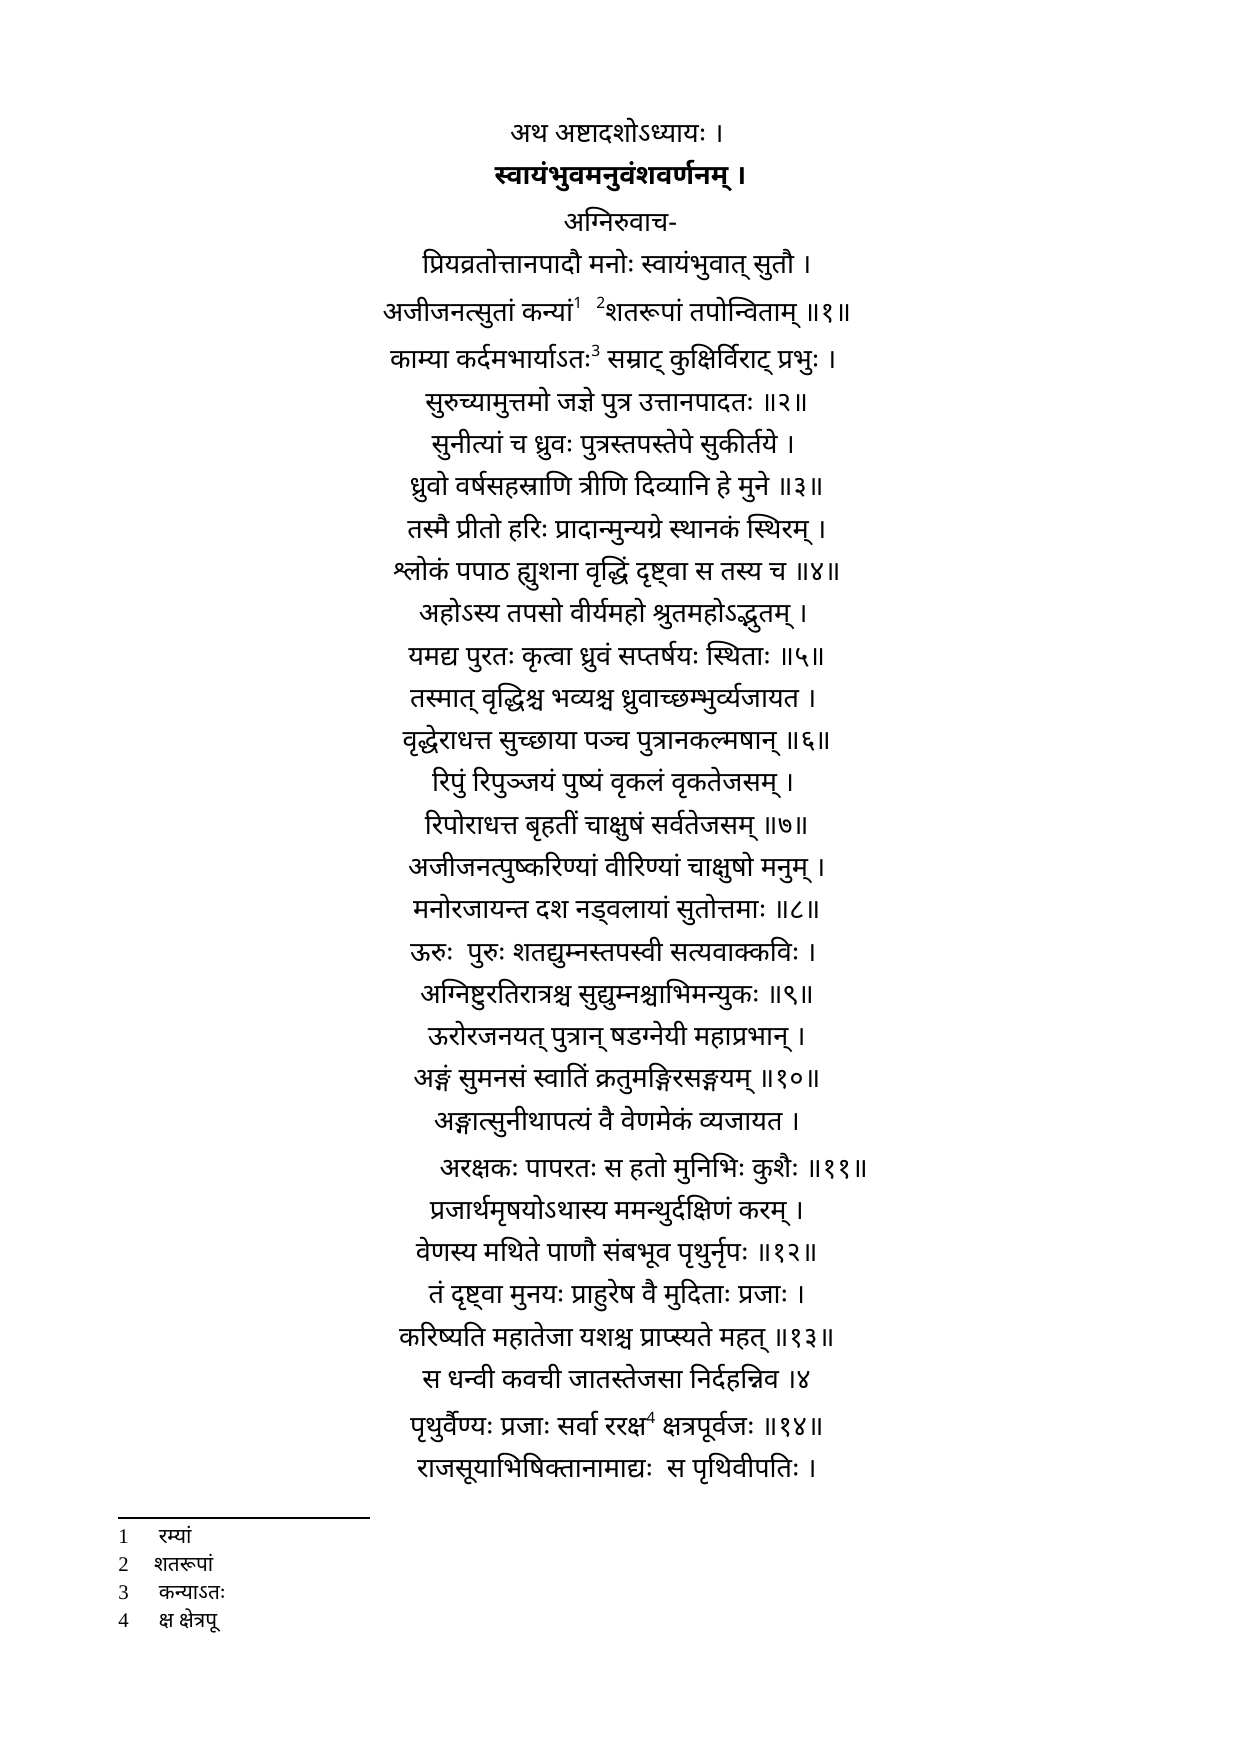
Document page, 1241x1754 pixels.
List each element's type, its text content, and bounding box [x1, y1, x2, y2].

text स्वायंभुवमनुवंशवर्णनम् । [118, 160, 1122, 196]
text अथ अष्टादशोऽध्यायः । [118, 118, 1122, 153]
text अरक्षकः पापरतः स हतो मुनिभिः कुशैः ॥११॥ प्रजार्थमृषयोऽथास्य ममन्थुर्दक्षिणं करम् । वेणस्य मथिते पाणौ संबभूव पृथुर्नृपः ॥१२॥ तं दृष्ट्वा मुनयः प्राहुरेष वै मुदिताः प्रजाः । करिष्यति महातेजा यशश्च प्राप्स्यते महत् ॥१३॥ स धन्वी कवची जातस्तेजसा निर्दहन्निव ।४ पृथुर्वैण्यः प्रजाः सर्वा ररक्ष क्षत्रपूर्वजः ॥१४॥ राजसूयाभिषिक्तानामाद्यः स पृथिवीपतिः । [118, 1148, 1122, 1489]
text काम्या कर्दमभार्याऽतः सम्राट्‌ कुक्षिर्विराट् प्रभुः । सुरुच्यामुत्तमो जज्ञे पुत्र उत्तानपादतः ॥२॥ सुनीत्यां च ध्रुवः पुत्रस्तपस्तेपे सुकीर्तये । ध्रुवो वर्षसहस्राणि त्रीणि दिव्यानि हे मुने ॥३॥ तस्मै प्रीतो हरिः प्रादान्मुन्यग्रे स्थानकं स्थिरम् । श्लोकं पपाठ ह्युशना वृद्धिं दृष्ट्वा स तस्य च ॥४॥ अहोऽस्य तपसो वीर्यमहो श्रुतमहोऽद्भुतम् । यमद्य पुरतः कृत्वा ध्रुवं सप्तर्षयः स्थिताः ॥५॥ तस्मात् वृद्धिश्च भव्यश्च ध्रुवाच्छम्भुर्व्यजायत । वृद्धेराधत्त सुच्छाया पञ्च पुत्रानकल्मषान् ॥६॥ रिपुं रिपुञ्जयं पुष्यं वृकलं वृकतेजसम् । रिपोराधत्त बृहतीं चाक्षुषं सर्वतेजसम् ॥७॥ अजीजनत्पुष्करिण्यां वीरिण्यां चाक्षुषो मनुम् । मनोरजायन्त दश नड्वलायां सुतोत्तमाः ॥८॥ [118, 340, 1122, 930]
text क्ष क्षेत्रपू [118, 1608, 1122, 1636]
text रम्यां [118, 1524, 1122, 1552]
text ऊरुः पुरुः शतद्युम्नस्तपस्वी सत्यवाक्कविः । अग्निष्टुरतिरात्रश्च सुद्युम्नश्चाभिमन्युकः ॥९॥ ऊरोरजनयत् पुत्रान् षडग्नेयी महाप्रभान् । अङ्गं सुमनसं स्वातिं क्रतुमङ्गिरसङ्गयम् ॥१०॥ अङ्गात्सुनीथापत्यं वै वेणमेकं व्यजायत । [118, 937, 1122, 1141]
text अग्निरुवाच- प्रियव्रतोत्तानपादौ मनोः स्वायंभुवात् सुतौ । अजीजनत्सुतां कन्यां शतरूपां तपोन्विताम् ॥१॥ [118, 203, 1122, 332]
text शतरूपां [118, 1552, 1122, 1580]
text कन्याऽतः [118, 1580, 1122, 1608]
